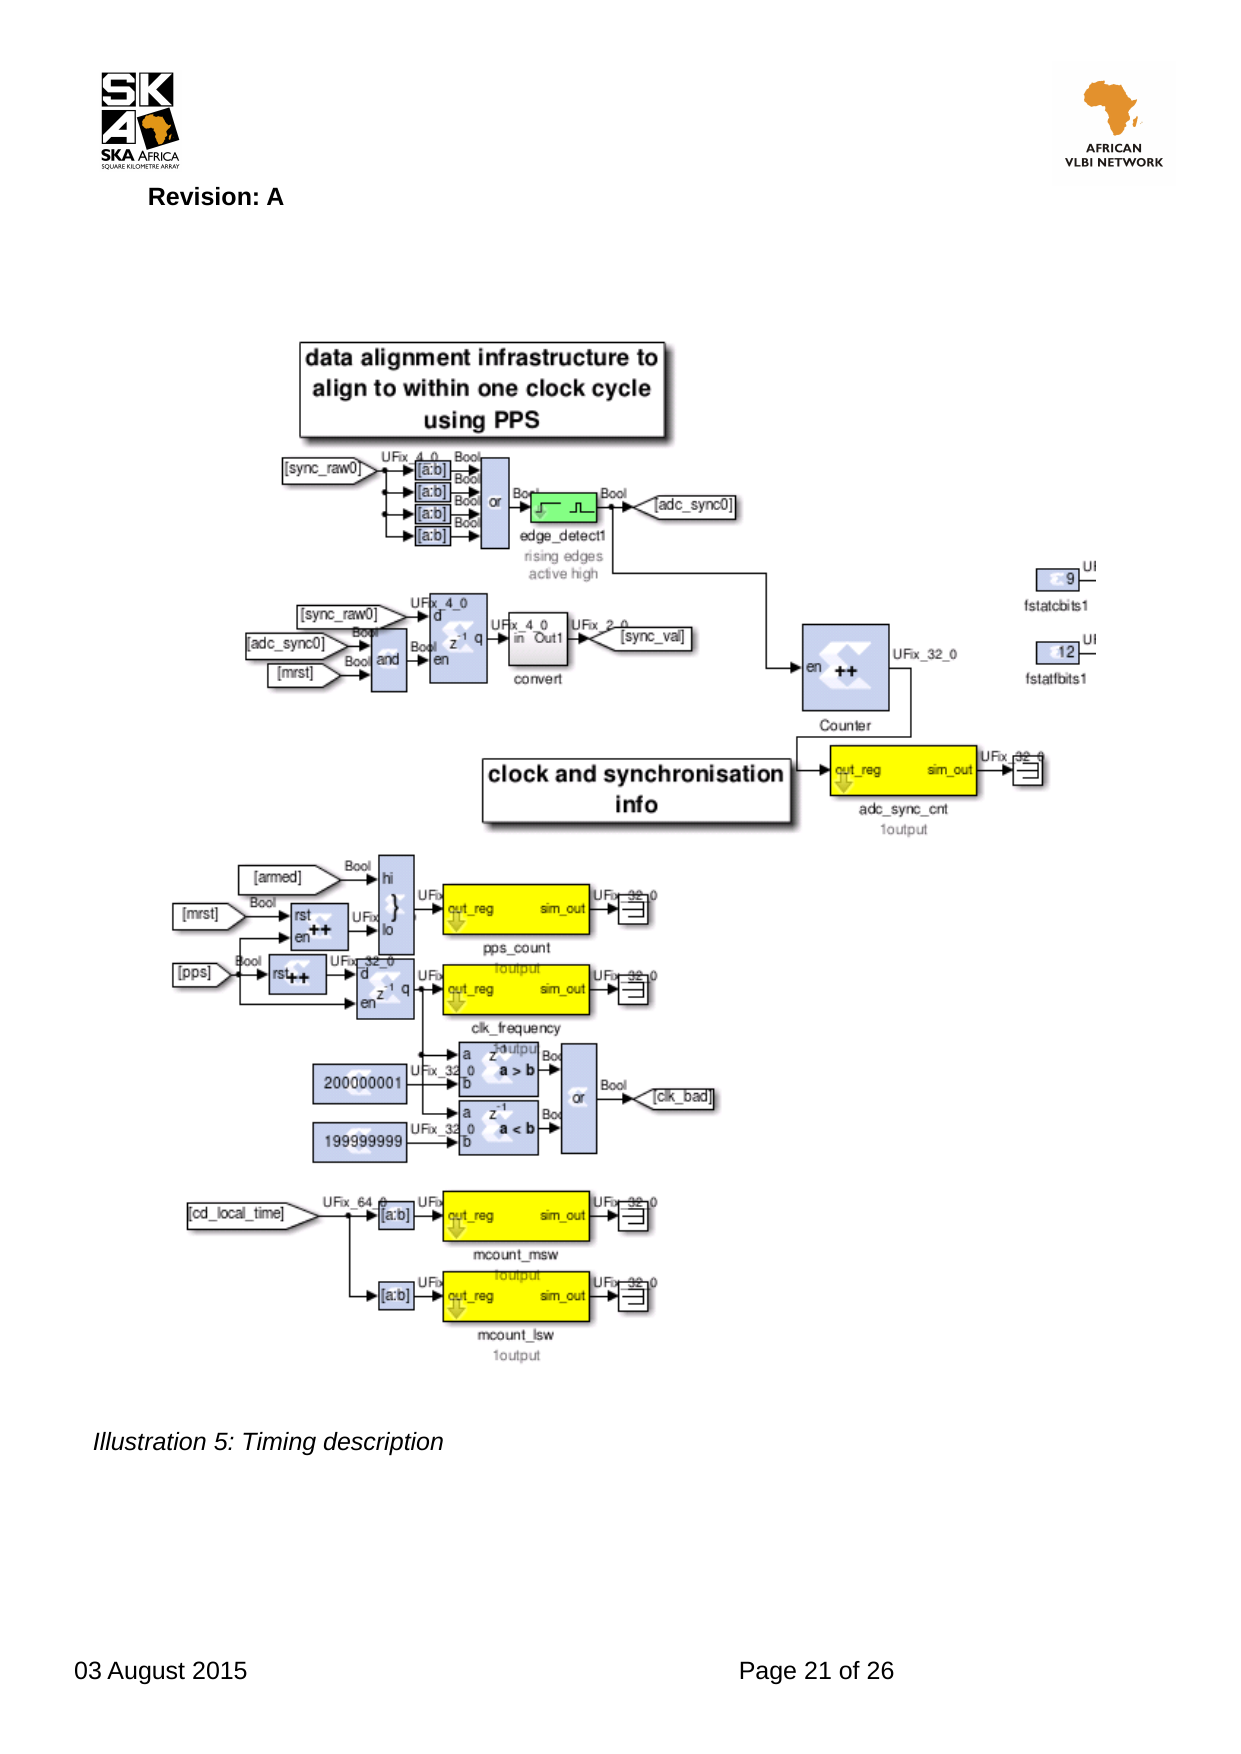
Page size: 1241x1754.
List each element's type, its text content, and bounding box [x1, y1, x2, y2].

text Illustration 5: Timing description [93, 1413, 1096, 1455]
picture [98, 70, 183, 172]
picture [1051, 61, 1177, 186]
picture [92, 285, 1096, 1413]
